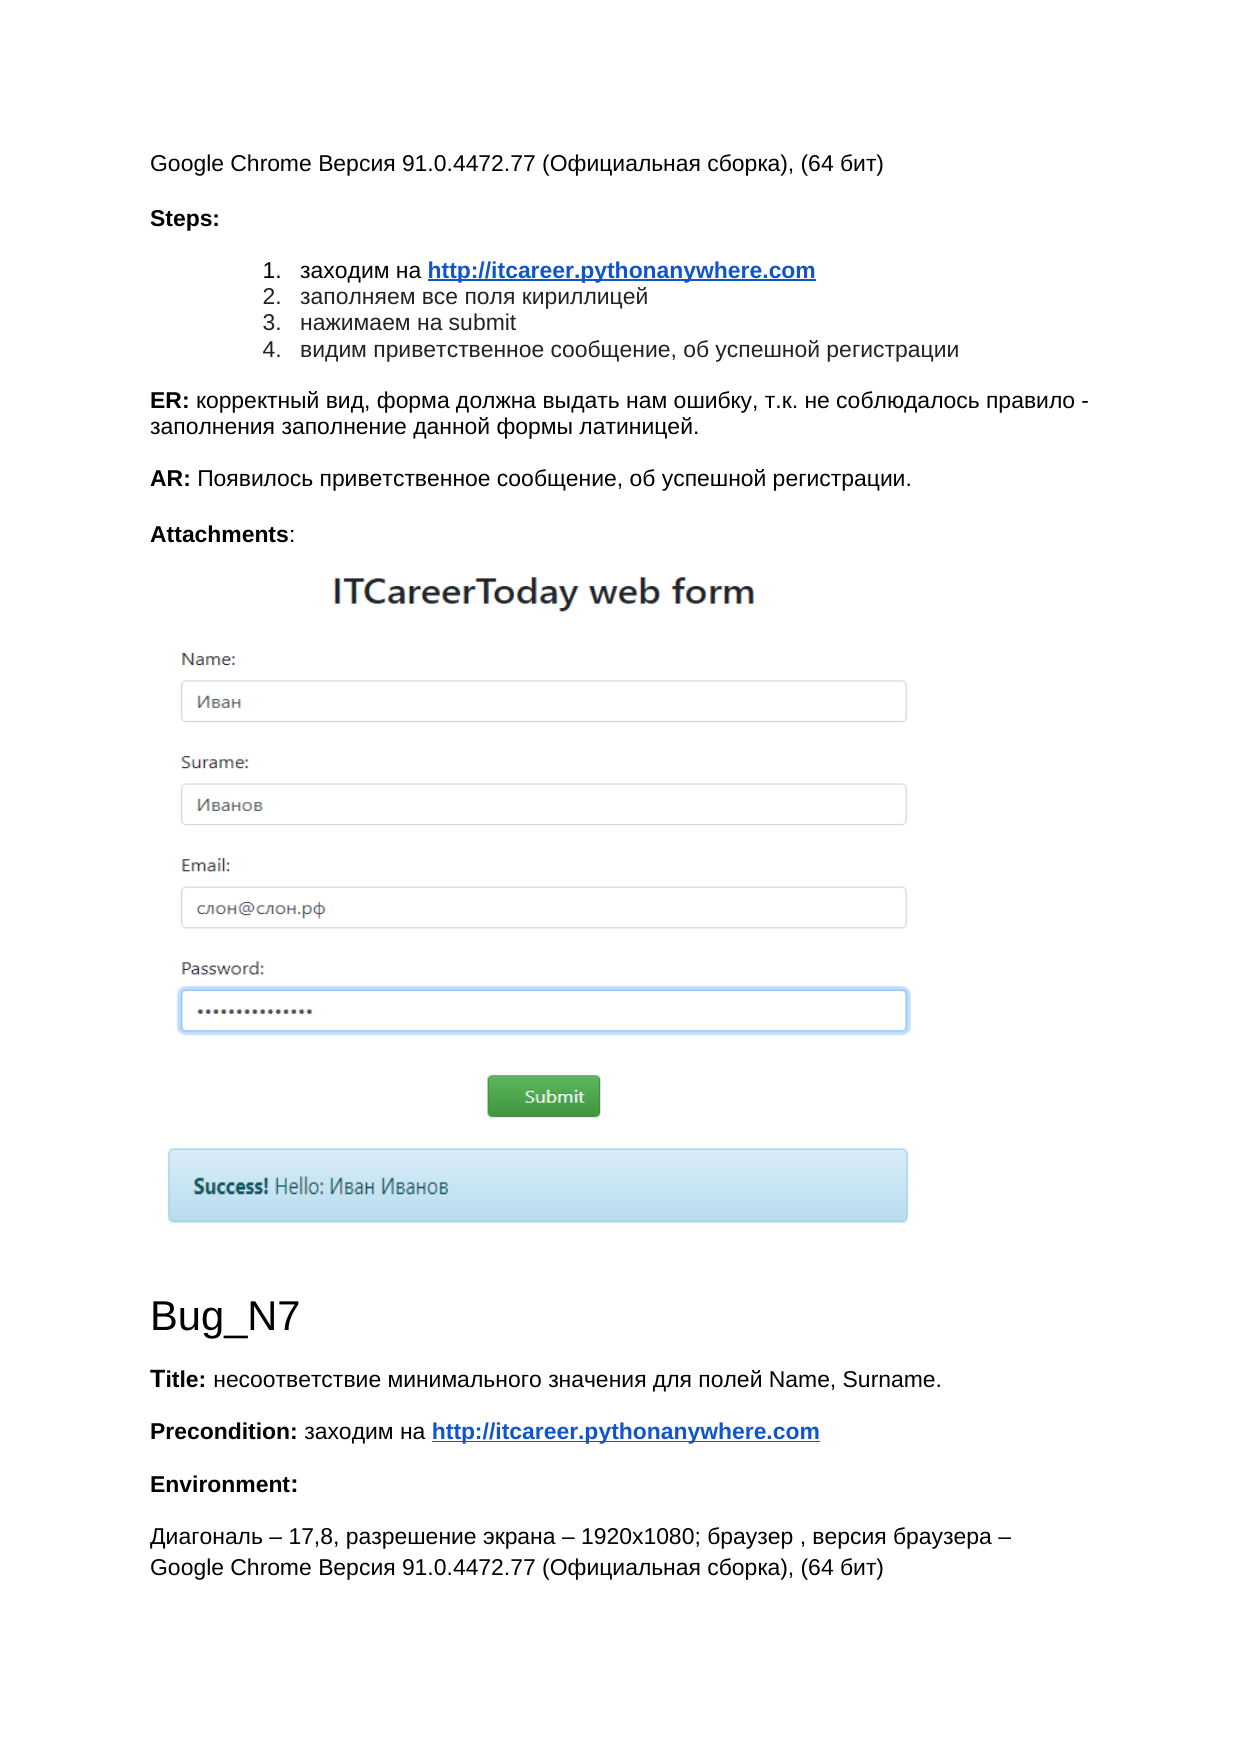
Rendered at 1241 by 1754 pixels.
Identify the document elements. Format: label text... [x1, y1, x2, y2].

text Precondition: заходим на http://itcareer.pythonanywhere.com [150, 1418, 1090, 1444]
text Google Chrome Версия 91.0.4472.77 (Официальная сборка), (64 бит) [150, 150, 1090, 176]
text AR: Появилось приветственное сообщение, об успешной регистрации. [150, 465, 1090, 491]
picture [150, 1131, 925, 1246]
list заходим на http://itcareer.pythonanywhere.com [262, 257, 1090, 283]
text Attachments: [150, 521, 1090, 548]
subtitle Bug_N7 [150, 1291, 1090, 1339]
text Диагональ – 17,8, разрешение экрана – 1920x1080; браузер , версия браузера – Google Chrome Версия 91.0.4472.77 (Официальная сборка), (64 бит) [150, 1523, 1090, 1580]
list заполняем все поля кириллицей [262, 283, 1090, 309]
text Environment: [150, 1469, 1090, 1498]
list видим приветственное сообщение, об успешной регистрации [262, 336, 1090, 362]
text Steps: [150, 205, 1090, 232]
text ER: корректный вид, форма должна выдать нам ошибку, т.к. не соблюдалось правило - заполнения заполнение данной формы латиницей. [150, 387, 1090, 440]
text Title: несоответствие минимального значения для полей Name, Surname. [150, 1364, 1090, 1393]
list нажимаем на submit [262, 309, 1090, 336]
picture [150, 551, 920, 1128]
